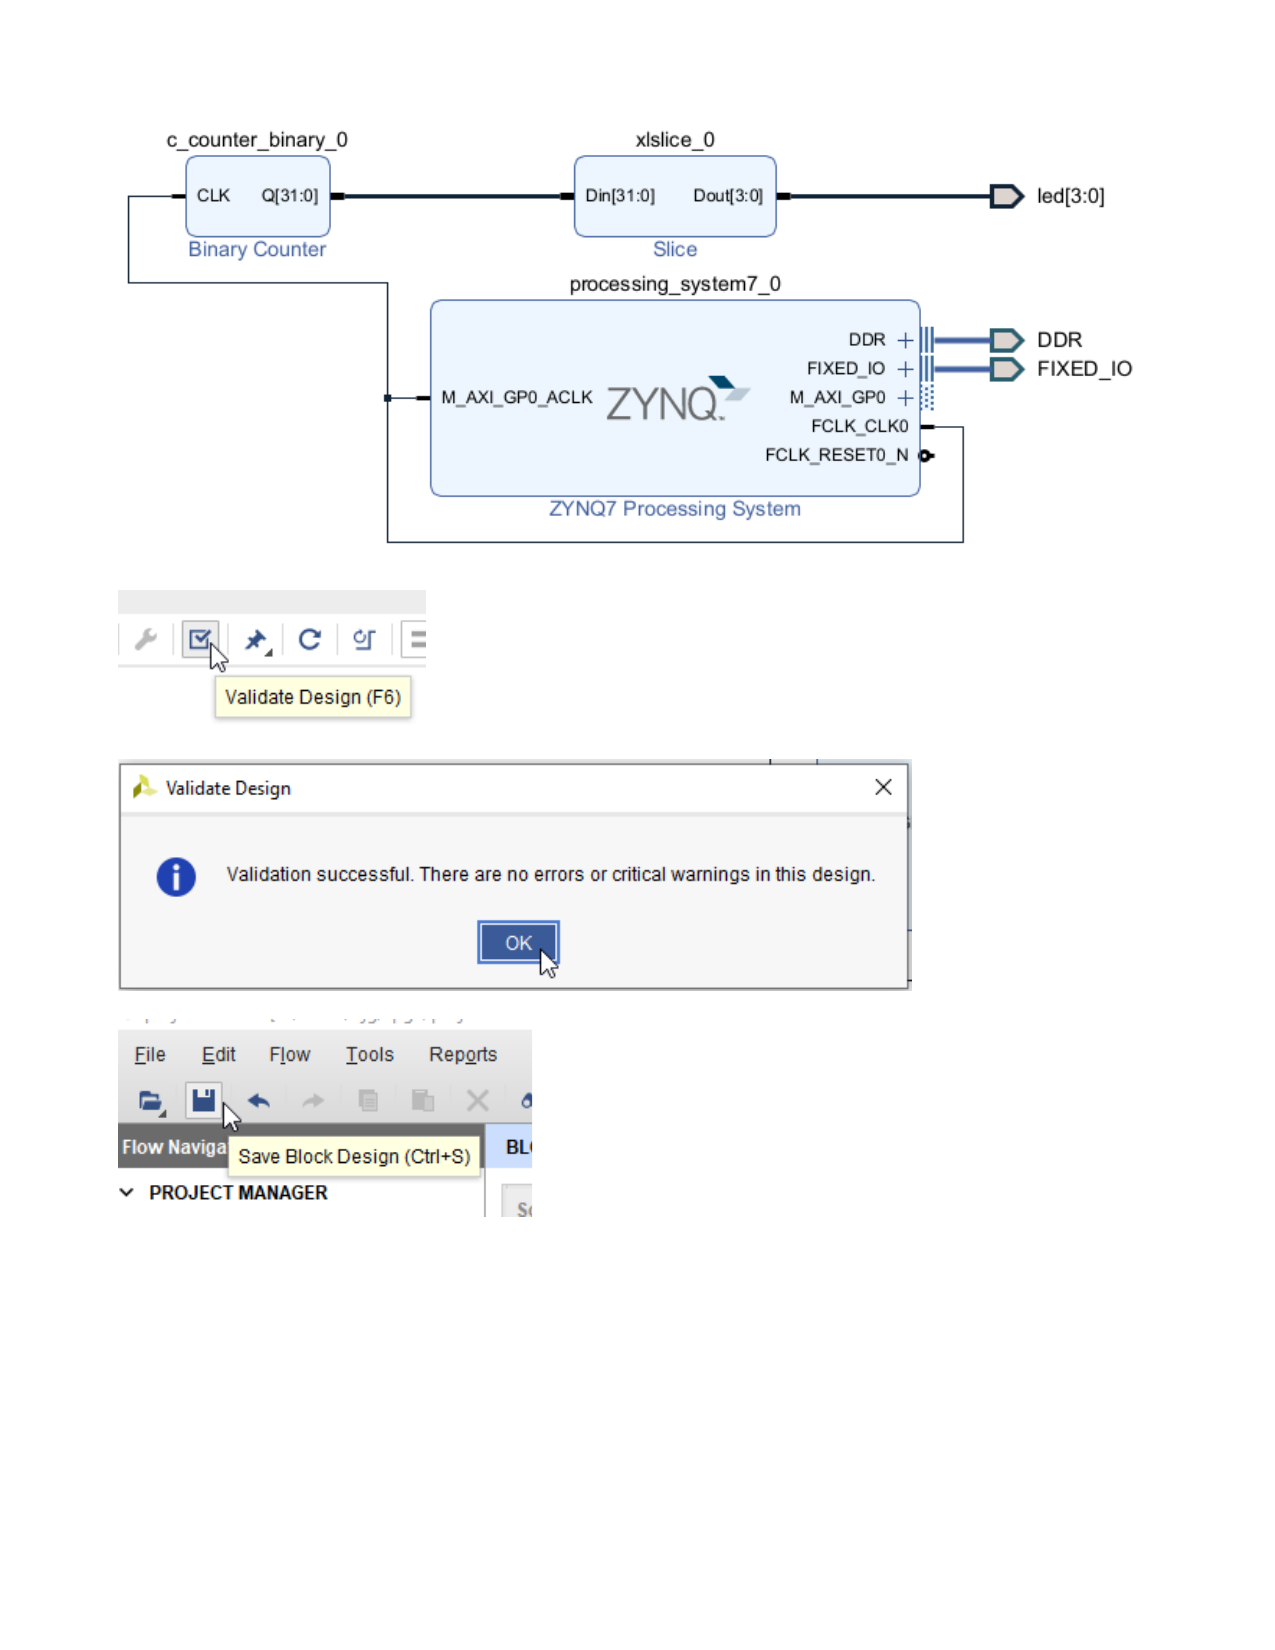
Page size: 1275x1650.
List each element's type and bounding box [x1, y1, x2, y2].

picture [118, 590, 426, 731]
picture [118, 118, 1157, 562]
picture [118, 1019, 533, 1217]
picture [118, 759, 912, 991]
